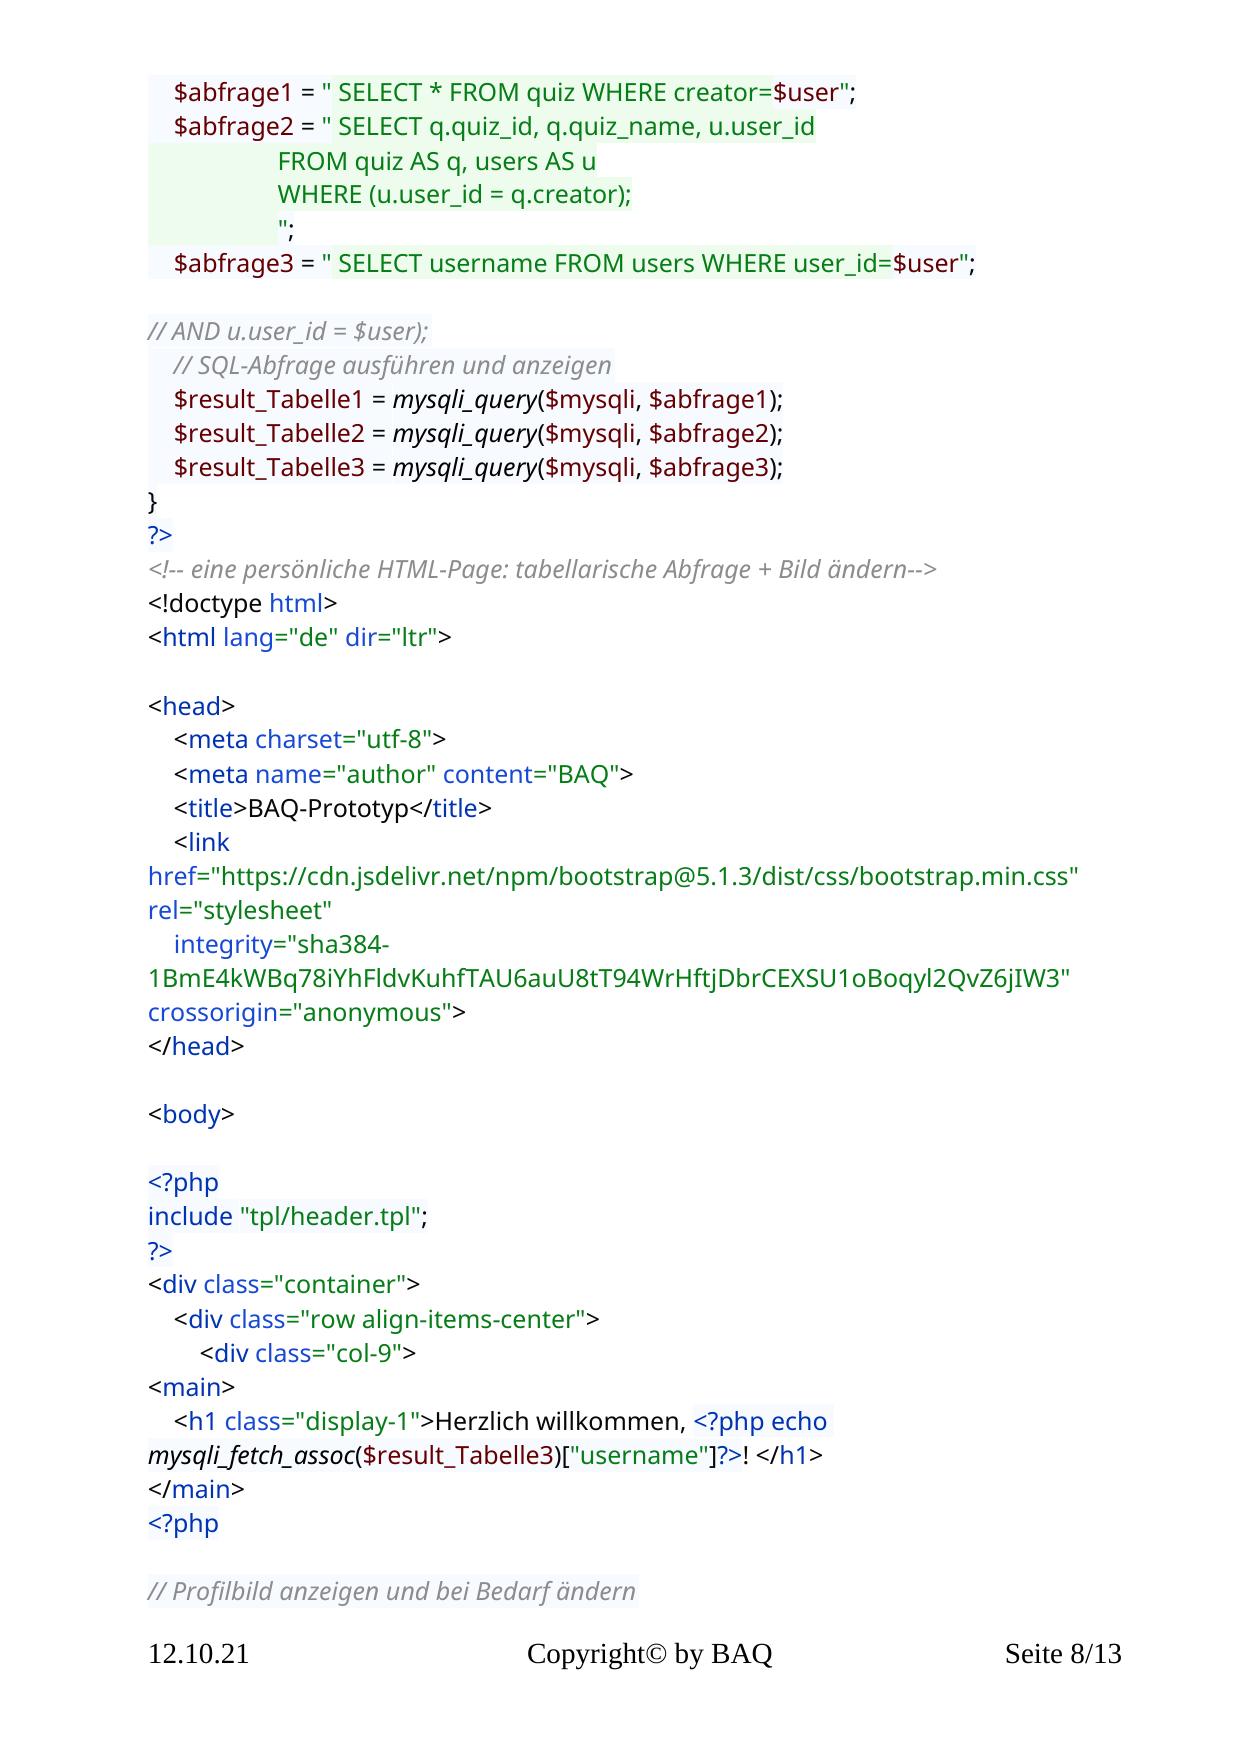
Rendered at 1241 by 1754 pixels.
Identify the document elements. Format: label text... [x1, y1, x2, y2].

text $abfrage1 = " SELECT * FROM quiz WHERE creator=$user"; $abfrage2 = " SELECT q.quiz_id, q.quiz_name, u.user_id FROM quiz AS q, users AS u WHERE (u.user_id = q.creator); "; $abfrage3 = " SELECT username FROM users WHERE user_id=$user"; // AND u.user_id = $user); // SQL-Abfrage ausführen und anzeigen $result_Tabelle1 = mysqli_query($mysqli, $abfrage1); $result_Tabelle2 = mysqli_query($mysqli, $abfrage2); $result_Tabelle3 = mysqli_query($mysqli, $abfrage3); } ?> <!-- eine persönliche HTML-Page: tabellarische Abfrage + Bild ändern--> <!doctype html> <html lang="de" dir="ltr"> <head> <meta charset="utf-8"> <meta name="author" content="BAQ"> <title>BAQ-Prototyp</title> <link href="https://cdn.jsdelivr.net/npm/bootstrap@5.1.3/dist/css/bootstrap.min.css" rel="stylesheet" integrity="sha384-1BmE4kWBq78iYhFldvKuhfTAU6auU8tT94WrHftjDbrCEXSU1oBoqyl2QvZ6jIW3" crossorigin="anonymous"> </head> <body> <?php include "tpl/header.tpl"; ?> <div class="container"> <div class="row align-items-center"> <div class="col-9"> <main> <h1 class="display-1">Herzlich willkommen, <?php echo mysqli_fetch_assoc($result_Tabelle3)["username"]?>! </h1> </main> <?php // Profilbild anzeigen und bei Bedarf ändern [148, 75, 1122, 1608]
